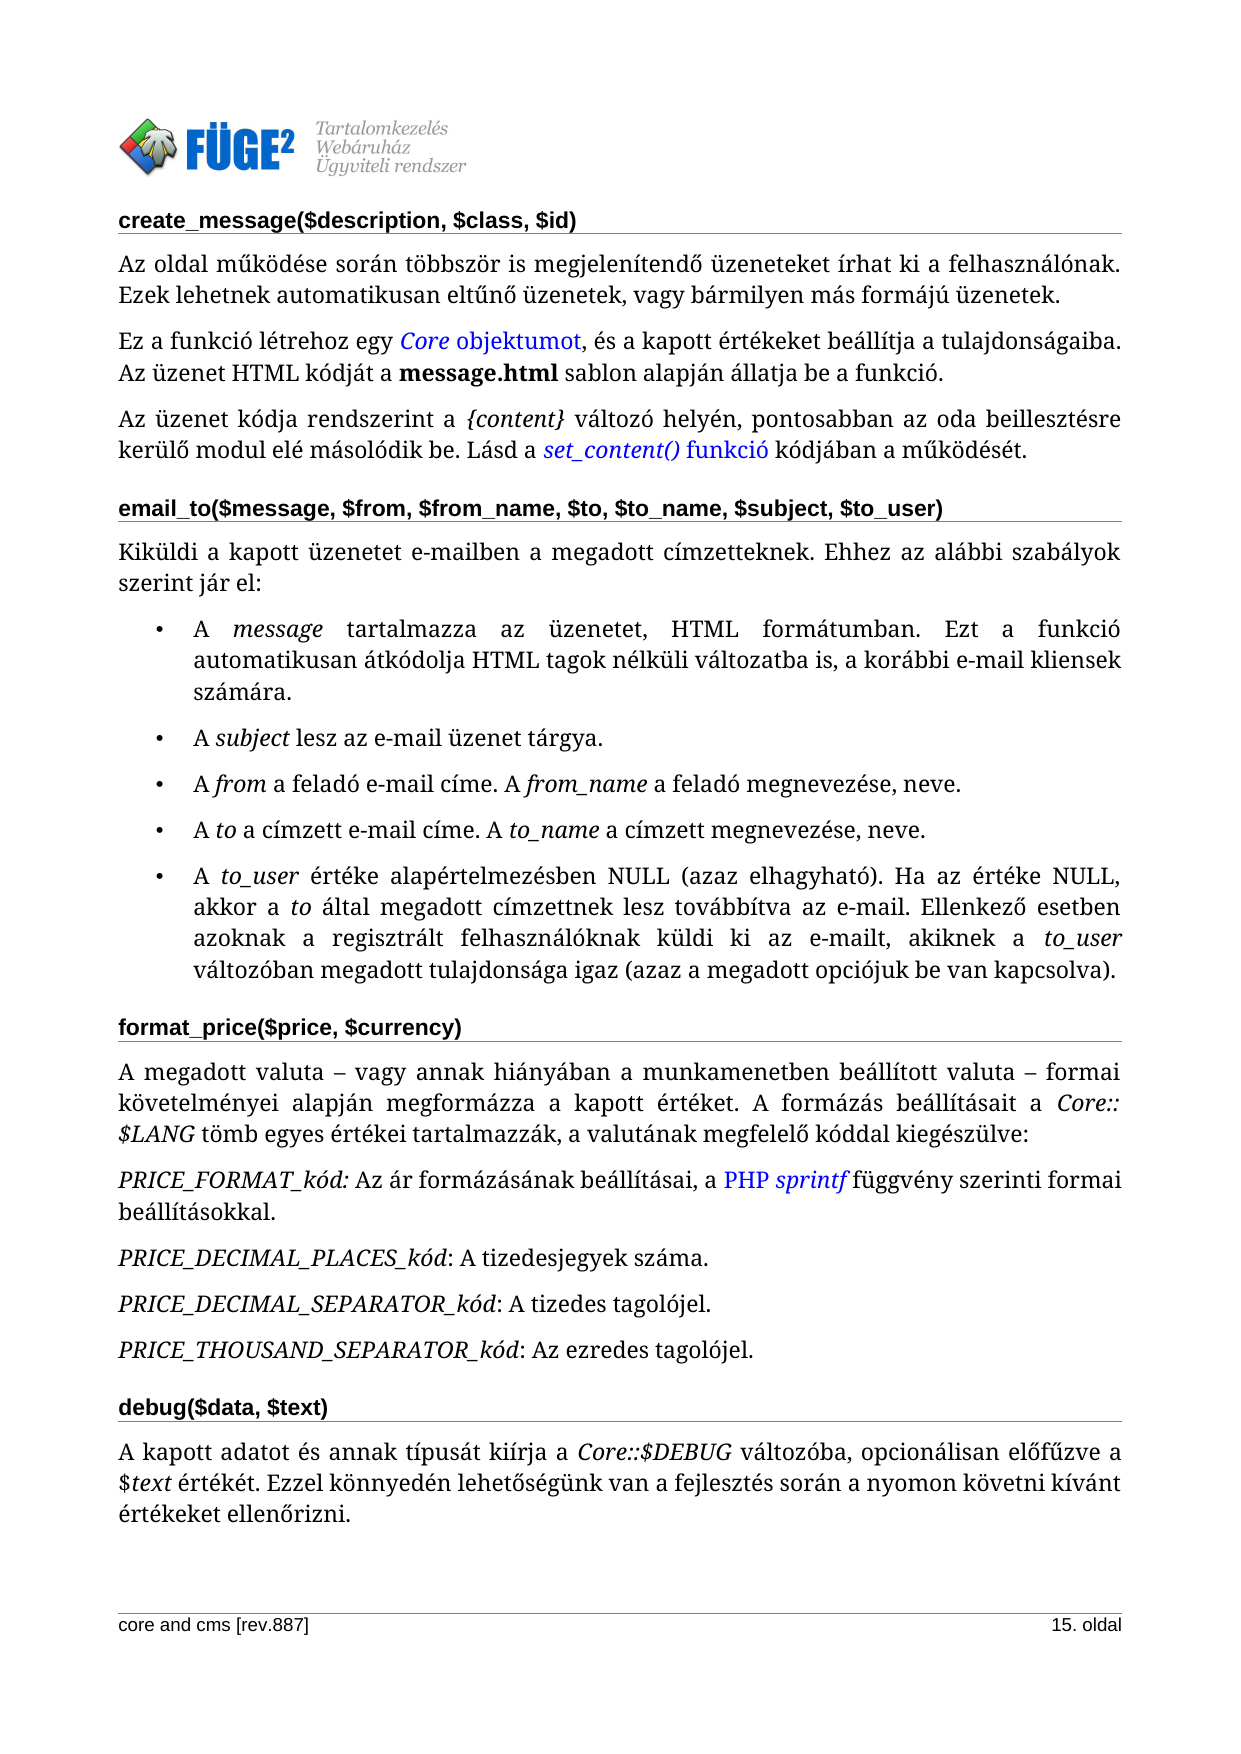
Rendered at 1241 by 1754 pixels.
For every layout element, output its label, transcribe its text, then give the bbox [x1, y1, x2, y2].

text Az oldal működése során többször is megjelenítendő üzeneteket írhat ki a felhasználónak. Ezek lehetnek automatikusan eltűnő üzenetek, vagy bármilyen más formájú üzenetek. [118, 248, 1122, 310]
picture [118, 118, 473, 177]
subtitle email_to($message, $from, $from_name, $to, $to_name, $subject, $to_user) [118, 494, 1122, 521]
subtitle create_message($description, $class, $id) [118, 207, 1122, 233]
subtitle format_price($price, $currency) [118, 1014, 1122, 1041]
list A to_user értéke alapértelmezésben NULL (azaz elhagyható). Ha az értéke NULL, akkor a to által megadott címzettnek lesz továbbítva az e-mail. Ellenkező esetben azoknak a regisztrált felhasználóknak küldi ki az e-mailt, akiknek a to_user változóban megadott tulajdonsága igaz (azaz a megadott opciójuk be van kapcsolva). [156, 860, 1122, 985]
text PRICE_THOUSAND_SEPARATOR_kód: Az ezredes tagolójel. [118, 1333, 1122, 1365]
list A message tartalmazza az üzenetet, HTML formátumban. Ezt a funkció automatikusan átkódolja HTML tagok nélküli változatba is, a korábbi e-mail kliensek számára. [156, 613, 1122, 707]
text A kapott adatot és annak típusát kiírja a Core::$DEBUG változóba, opcionálisan előfűzve a $text értékét. Ezzel könnyedén lehetőségünk van a fejlesztés során a nyomon követni kívánt értékeket ellenőrizni. [118, 1436, 1122, 1529]
list A to a címzett e-mail címe. A to_name a címzett megnevezése, neve. [156, 814, 1122, 845]
list A from a feladó e-mail címe. A from_name a feladó megnevezése, neve. [156, 768, 1122, 799]
text Kiküldi a kapott üzenetet e-mailben a megadott címzetteknek. Ehhez az alábbi szabályok szerint jár el: [118, 536, 1122, 598]
text PRICE_DECIMAL_PLACES_kód: A tizedesjegyek száma. [118, 1241, 1122, 1273]
text PRICE_DECIMAL_SEPARATOR_kód: A tizedes tagolójel. [118, 1287, 1122, 1319]
text A megadott valuta – vagy annak hiányában a munkamenetben beállított valuta – formai követelményei alapján megformázza a kapott értéket. A formázás beállításait a Core::$LANG tömb egyes értékei tartalmazzák, a valutának megfelelő kóddal kiegészülve: [118, 1056, 1122, 1149]
text Az üzenet kódja rendszerint a {content} változó helyén, pontosabban az oda beillesztésre kerülő modul elé másolódik be. Lásd a set_content() funkció kódjában a működését. [118, 402, 1122, 465]
text PRICE_FORMAT_kód: Az ár formázásának beállításai, a PHP sprintf függvény szerinti formai beállításokkal. [118, 1164, 1122, 1227]
list A subject lesz az e-mail üzenet tárgya. [156, 722, 1122, 753]
subtitle debug($data, $text) [118, 1394, 1122, 1421]
text Ez a funkció létrehoz egy Core objektumot, és a kapott értékeket beállítja a tulajdonságaiba. Az üzenet HTML kódját a message.html sablon alapján állatja be a funkció. [118, 325, 1122, 388]
